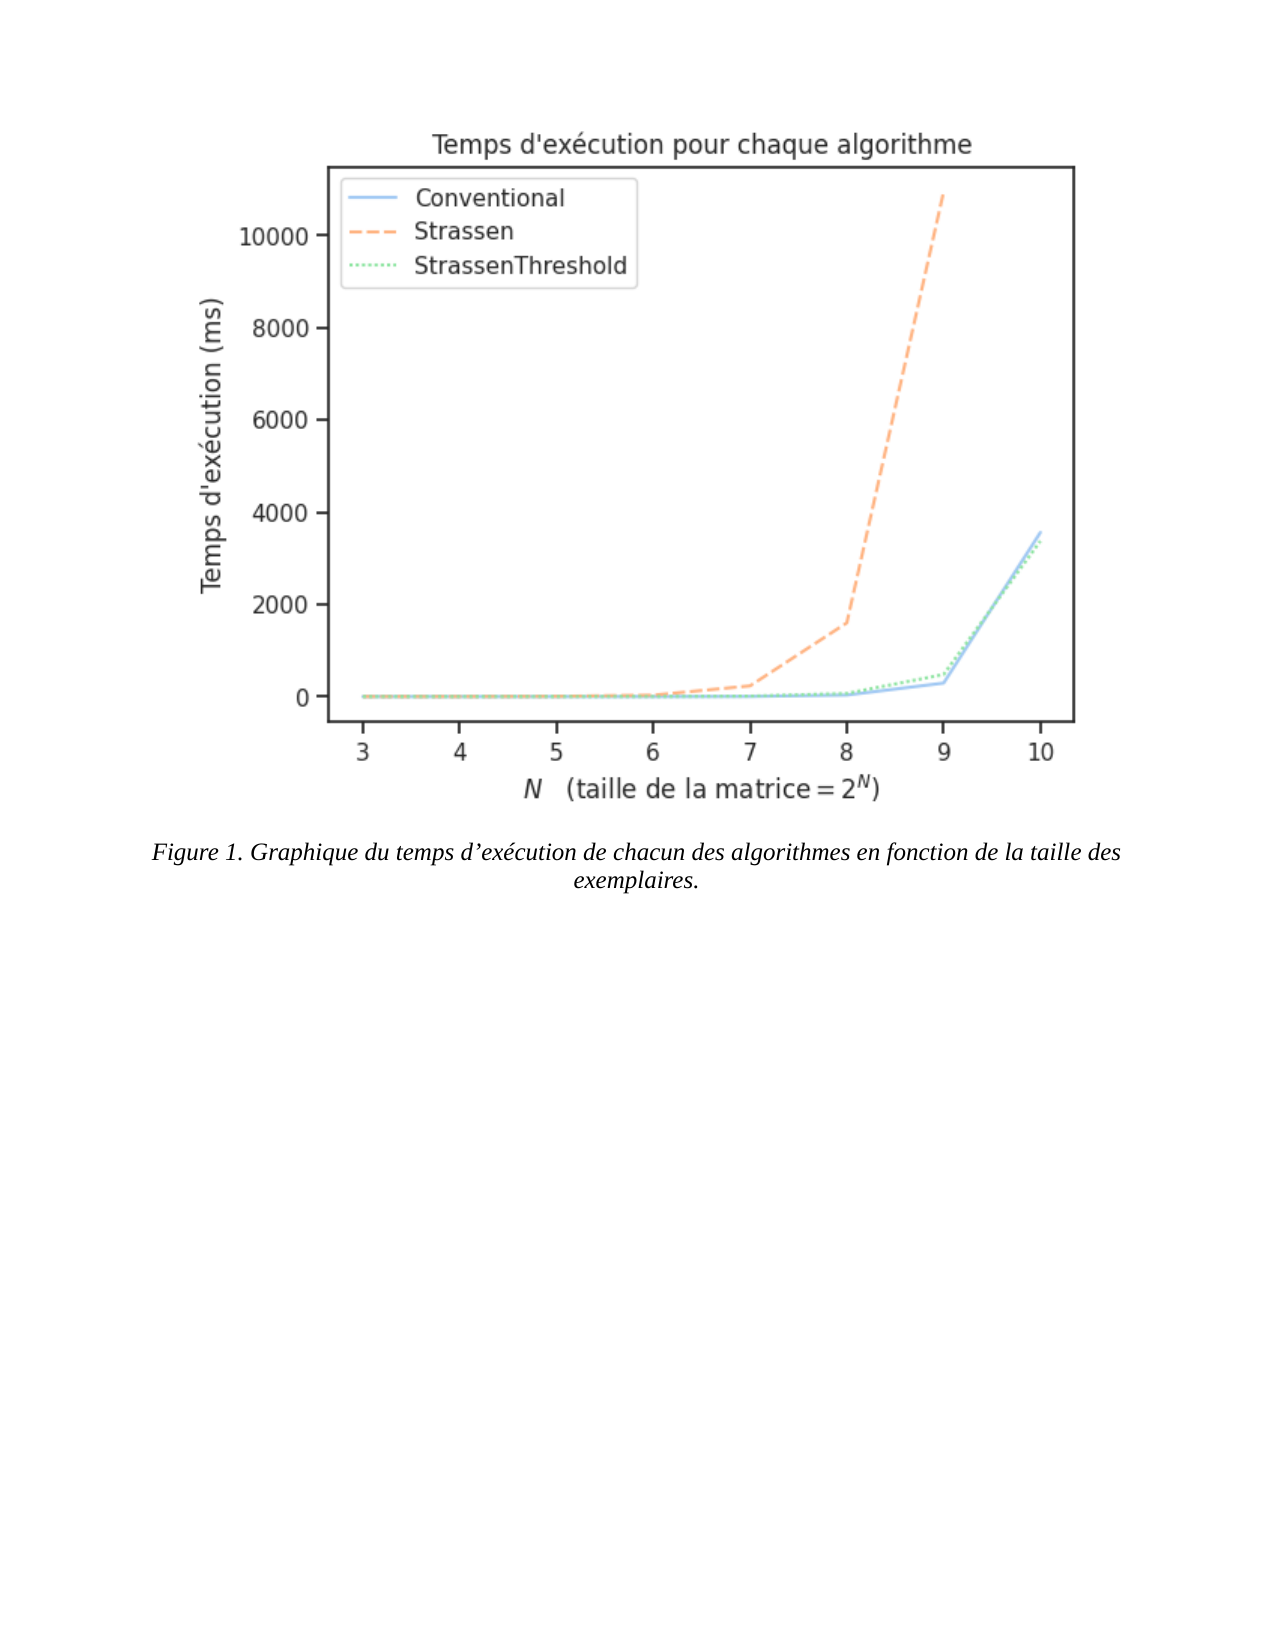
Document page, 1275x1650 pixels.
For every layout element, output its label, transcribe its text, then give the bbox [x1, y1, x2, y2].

text Figure 1. Graphique du temps d’exécution de chacun des algorithmes en fonction de la taille des exemplaires. [118, 837, 1157, 894]
